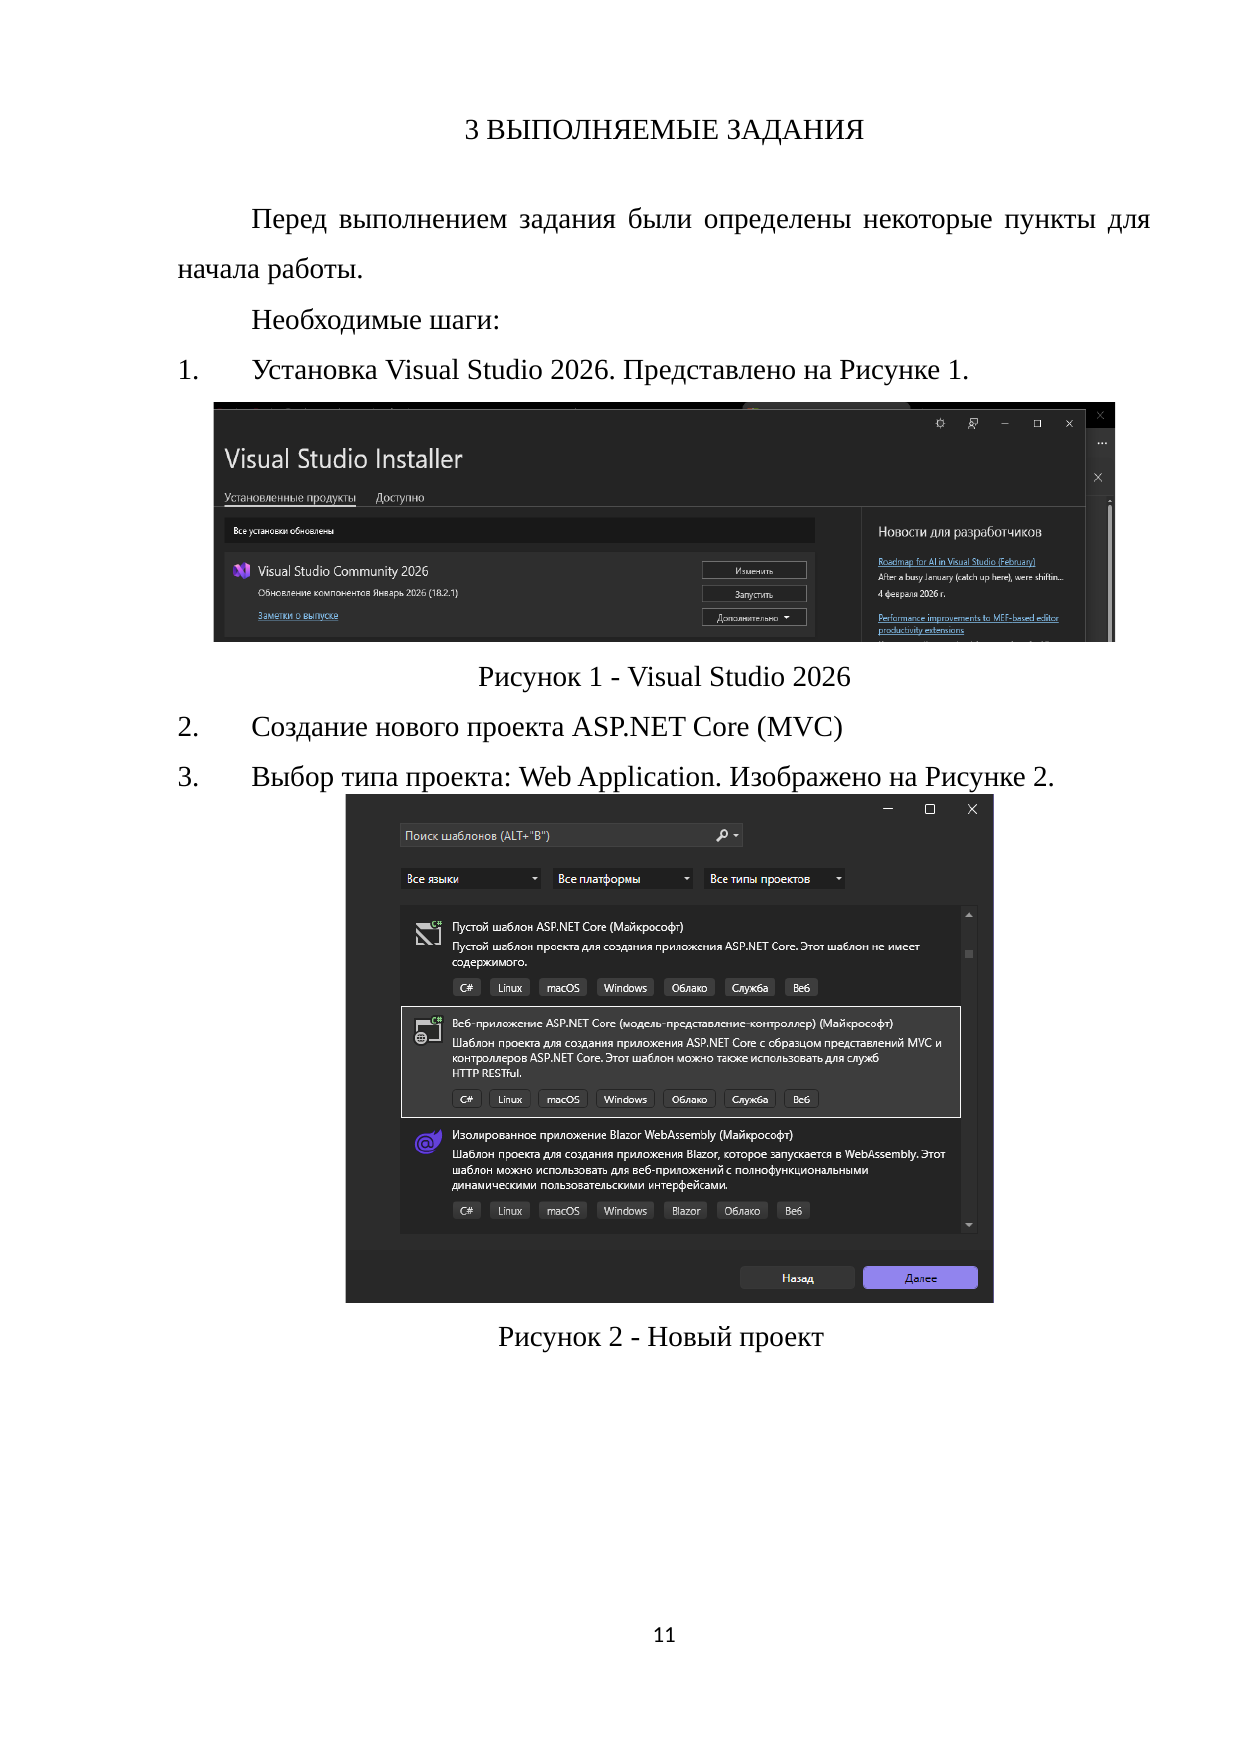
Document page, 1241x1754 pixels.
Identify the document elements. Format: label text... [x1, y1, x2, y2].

text 3. Выбор типа проекта: Web Application. Изображено на Рисунке 2. [177, 759, 1152, 793]
text 1. Установка Visual Studio 2026. Представлено на Рисунке 1. [177, 352, 1152, 386]
text Рисунок 1 - Visual Studio 2026 [177, 403, 1152, 692]
picture [345, 794, 994, 1303]
text Необходимые шаги: [177, 302, 1152, 336]
picture [213, 402, 1116, 642]
text 2. Создание нового проекта ASP.NET Core (MVC) [177, 709, 1152, 743]
subtitle 3 ВЫПОЛНЯЕМЫЕ ЗАДАНИЯ [177, 112, 1152, 146]
text Перед выполнением задания были определены некоторые пункты для начала работы. [177, 201, 1152, 285]
text Рисунок 2 - Новый проект [177, 810, 1152, 1353]
